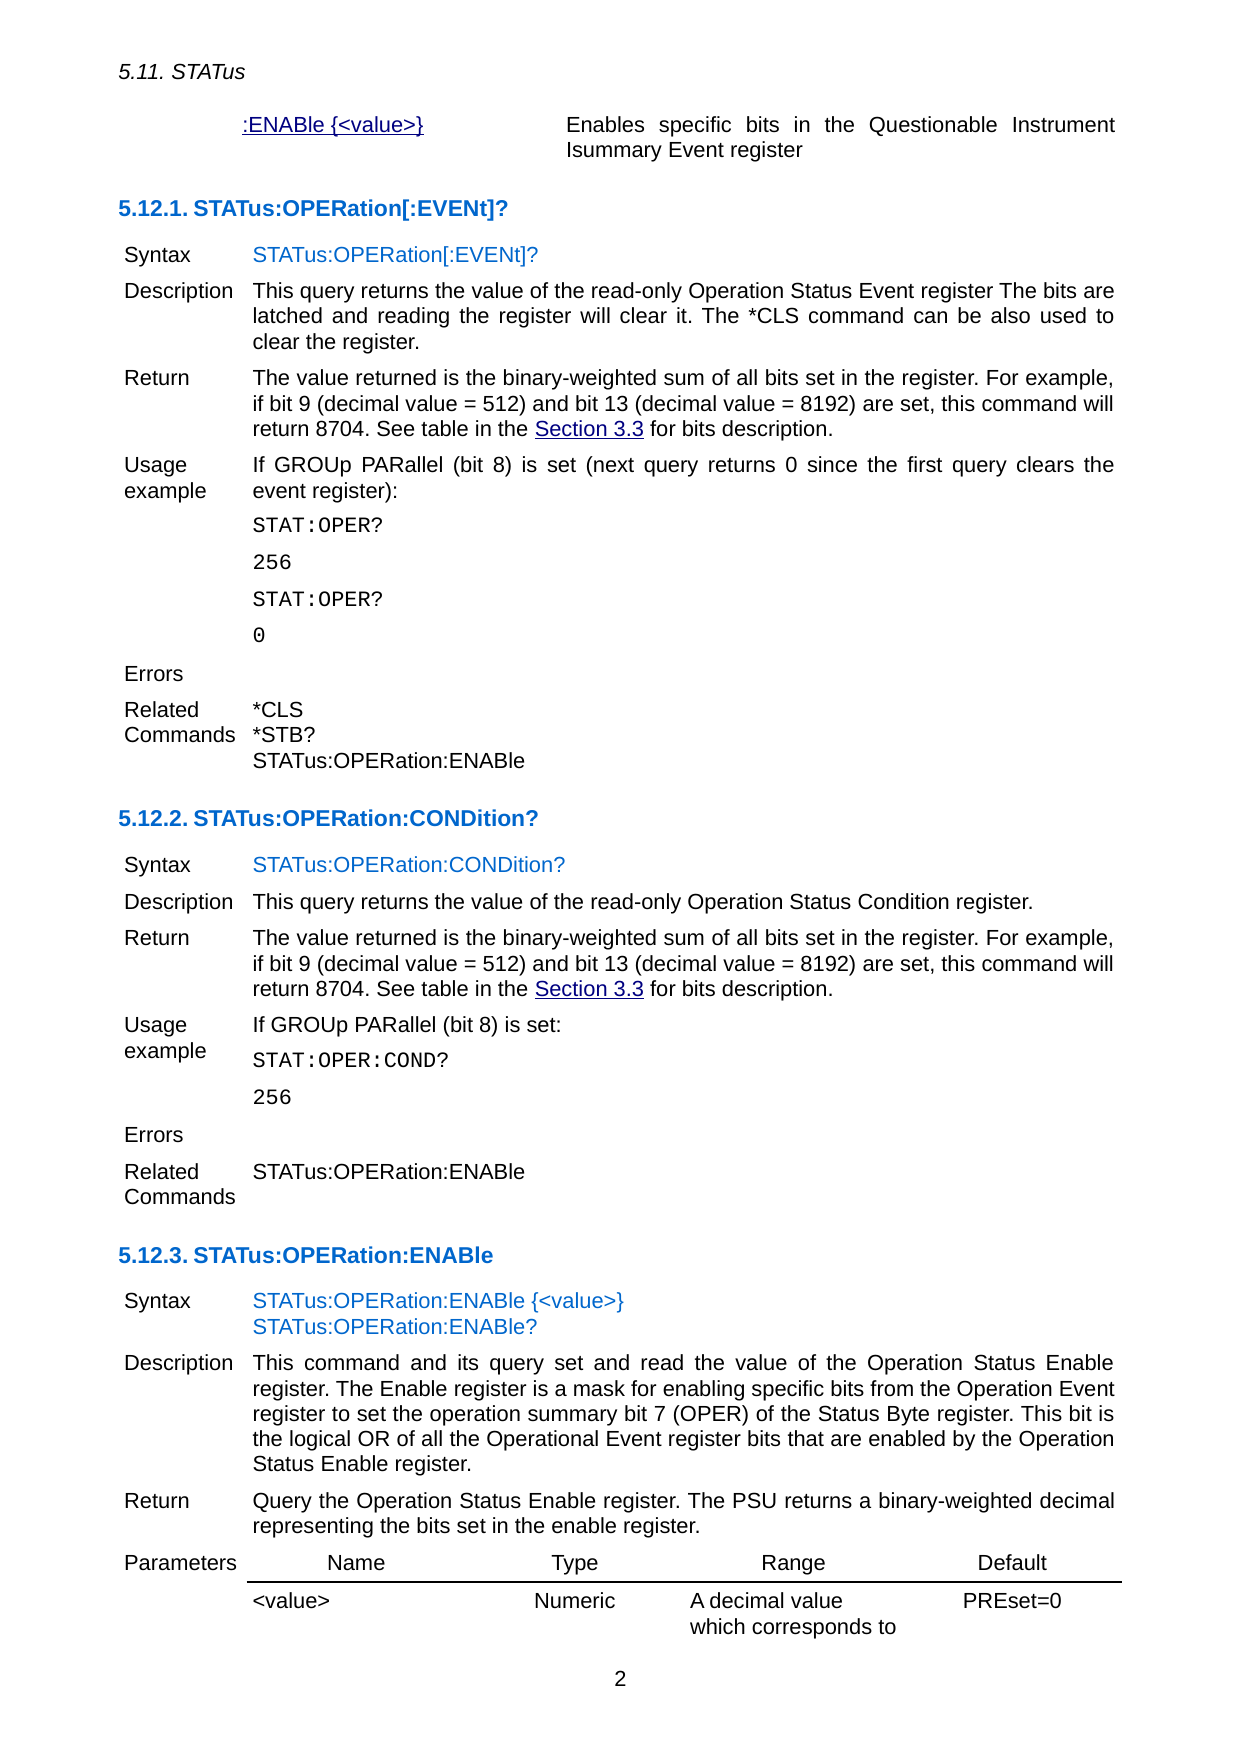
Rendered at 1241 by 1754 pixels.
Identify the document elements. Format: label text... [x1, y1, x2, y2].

table_cell *CLS *STB? STATus:OPERation:ENABle [247, 691, 1122, 778]
table_header Syntax [118, 236, 247, 272]
table_cell Description [118, 883, 247, 919]
table_cell Errors [118, 1116, 247, 1153]
table_cell Default [903, 1544, 1122, 1581]
subtitle STATus:OPERation:CONDition? [118, 805, 1122, 831]
table_cell Enables specific bits in the Questionable Instrument Isummary Event register [560, 106, 1122, 168]
table_cell Description [118, 1345, 247, 1482]
subtitle STATus:OPERation[:EVENt]? [118, 195, 1122, 221]
table_header Syntax [118, 846, 247, 883]
table_cell The value returned is the binary-weighted sum of all bits set in the register. For example, if bit 9 (decimal value = 512) and bit 13 (decimal value = 8192) are set, this command will return 8704. See table in the Section 3.3 for bits description. [247, 360, 1122, 447]
table_cell Type [465, 1544, 684, 1581]
table_header STATus:OPERation:ENABle {<value>} STATus:OPERation:ENABle? [247, 1283, 1122, 1344]
table_cell Numeric [465, 1583, 684, 1644]
table_cell The value returned is the binary-weighted sum of all bits set in the register. For example, if bit 9 (decimal value = 512) and bit 13 (decimal value = 8192) are set, this command will return 8704. See table in the Section 3.3 for bits description. [247, 920, 1122, 1007]
table_cell Return [118, 920, 247, 1007]
table_cell If GROUp PARallel (bit 8) is set: STAT:OPER:COND? 256 [247, 1007, 1122, 1116]
table_cell Description [118, 273, 247, 359]
table_cell <value> [247, 1583, 465, 1644]
table_cell Parameters [118, 1544, 247, 1644]
table_cell If GROUp PARallel (bit 8) is set (next query returns 0 since the first query clears the event register): STAT:OPER? 256 STAT:OPER? 0 [247, 447, 1122, 655]
table_header STATus:OPERation[:EVENt]? [247, 236, 1122, 272]
subtitle STATus:OPERation:ENABle [118, 1242, 1122, 1268]
table_cell PREset=0 [903, 1583, 1122, 1644]
table_cell [247, 1116, 1122, 1153]
table_cell Return [118, 360, 247, 447]
table_cell Related Commands [118, 1153, 247, 1215]
table_cell :ENABle {<value>} [118, 106, 560, 168]
table_cell Errors [118, 655, 247, 691]
table_cell Query the Operation Status Enable register. The PSU returns a binary-weighted decimal representing the bits set in the enable register. [247, 1482, 1122, 1544]
table_cell STATus:OPERation:ENABle [247, 1153, 1122, 1215]
table_cell This query returns the value of the read-only Operation Status Event register The bits are latched and reading the register will clear it. The *CLS command can be also used to clear the register. [247, 273, 1122, 359]
table_cell Related Commands [118, 691, 247, 778]
table_cell Name [247, 1544, 465, 1581]
table_cell [247, 655, 1122, 691]
table_cell Range [684, 1544, 903, 1581]
table_header STATus:OPERation:CONDition? [247, 846, 1122, 883]
table_cell Return [118, 1482, 247, 1544]
table_cell A decimal value which corresponds to [684, 1583, 903, 1644]
table_cell Usage example [118, 1007, 247, 1116]
table_cell This query returns the value of the read-only Operation Status Condition register. [247, 883, 1122, 919]
table_header Syntax [118, 1283, 247, 1344]
table_cell This command and its query set and read the value of the Operation Status Enable register. The Enable register is a mask for enabling specific bits from the Operation Event register to set the operation summary bit 7 (OPER) of the Status Byte register. This bit is the logical OR of all the Operational Event register bits that are enabled by the Operation Status Enable register. [247, 1345, 1122, 1482]
table_cell Usage example [118, 447, 247, 655]
